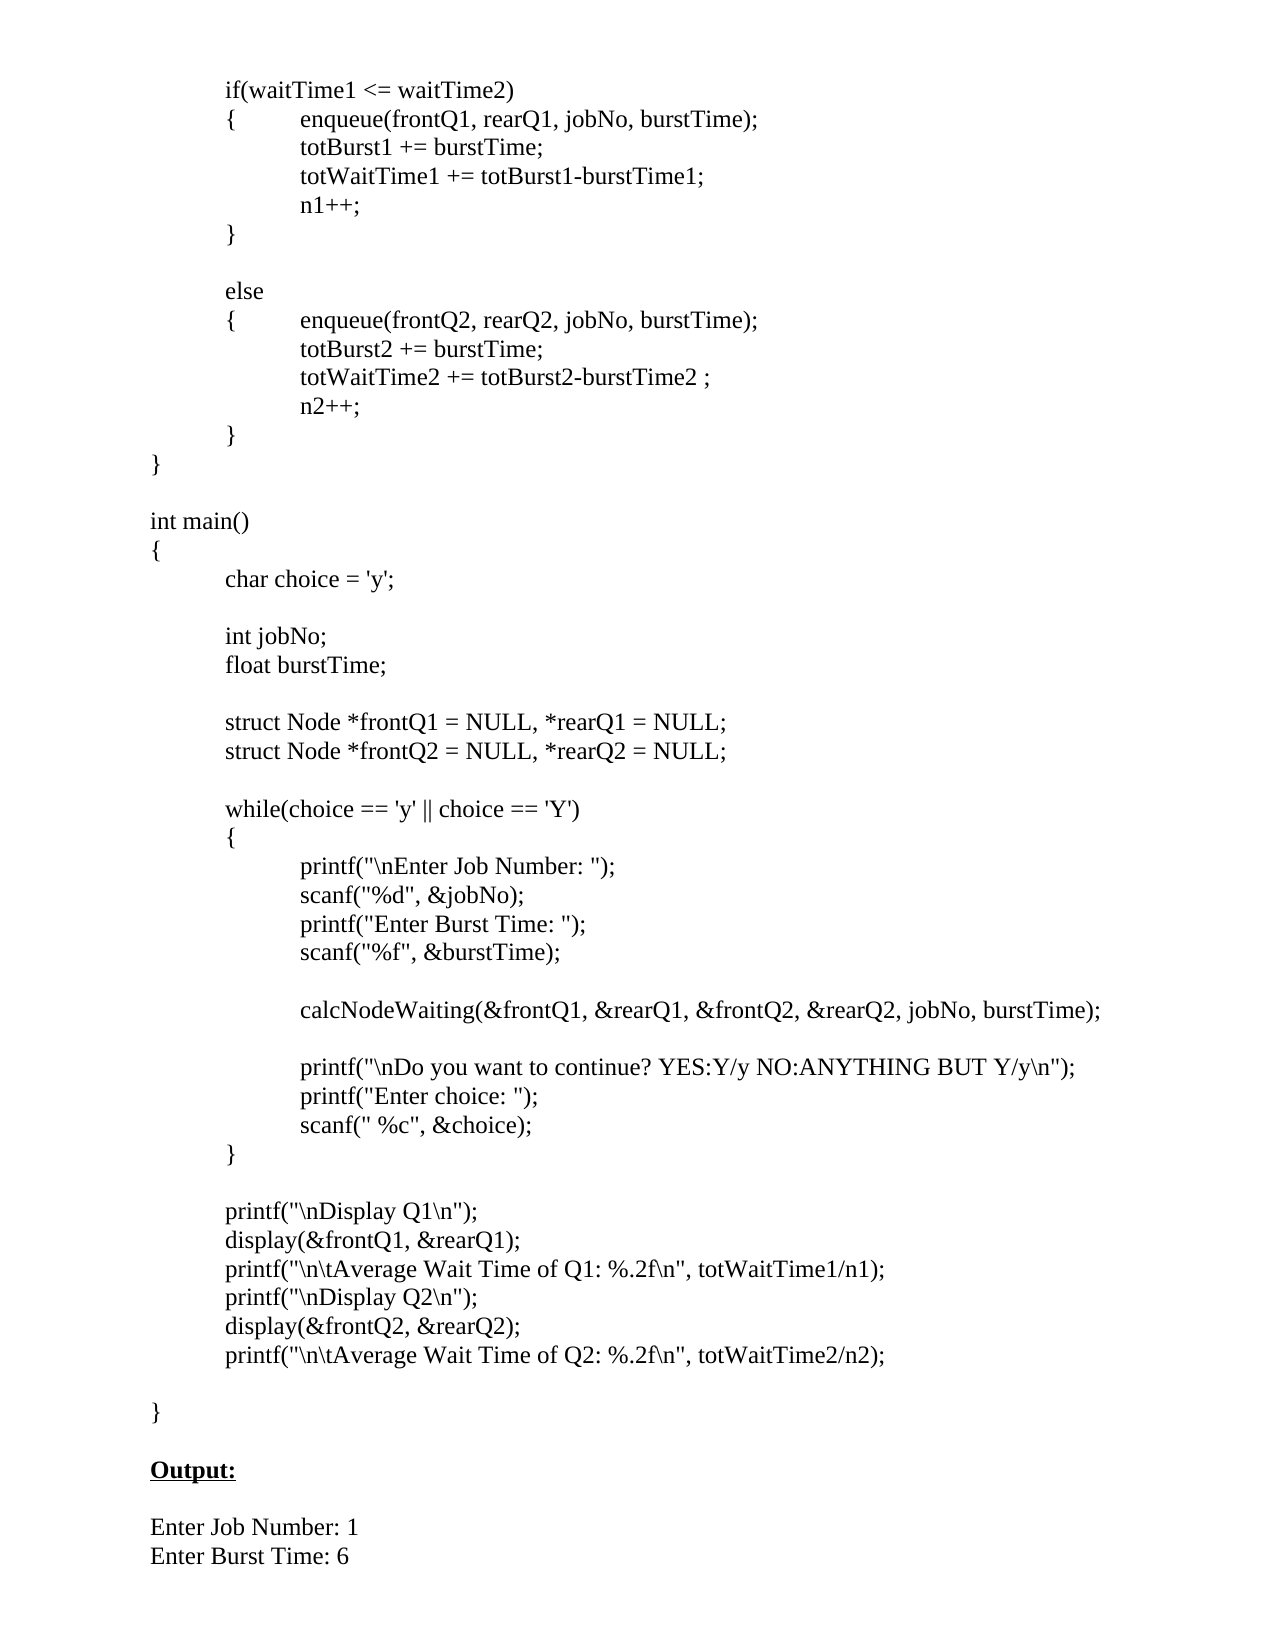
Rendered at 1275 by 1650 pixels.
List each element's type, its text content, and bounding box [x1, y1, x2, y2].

text printf("\nDisplay Q1\n"); [150, 1196, 1125, 1225]
text totWaitTime1 += totBurst1-burstTime1; [150, 161, 1125, 190]
text scanf("%d", &jobNo); [150, 880, 1125, 909]
text printf("\nDo you want to continue? YES:Y/y NO:ANYTHING BUT Y/y\n"); [150, 1052, 1125, 1081]
text display(&frontQ2, &rearQ2); [150, 1311, 1125, 1340]
text scanf("%f", &burstTime); [150, 937, 1125, 966]
text } [150, 420, 1125, 449]
text { [150, 822, 1125, 851]
text { [150, 535, 1125, 564]
text printf("\nEnter Job Number: "); [150, 851, 1125, 880]
text else [150, 276, 1125, 305]
text printf("\nDisplay Q2\n"); [150, 1282, 1125, 1311]
text printf("Enter Burst Time: "); [150, 909, 1125, 937]
text printf("\n\tAverage Wait Time of Q1: %.2f\n", totWaitTime1/n1); [150, 1254, 1125, 1282]
text float burstTime; [150, 650, 1125, 679]
text scanf(" %c", &choice); [150, 1110, 1125, 1139]
text struct Node *frontQ1 = NULL, *rearQ1 = NULL; [150, 707, 1125, 736]
text char choice = 'y'; [150, 564, 1125, 592]
text { enqueue(frontQ2, rearQ2, jobNo, burstTime); [150, 305, 1125, 334]
text struct Node *frontQ2 = NULL, *rearQ2 = NULL; [150, 736, 1125, 765]
text Enter Job Number: 1 [150, 1512, 1125, 1541]
text while(choice == 'y' || choice == 'Y') [150, 794, 1125, 822]
text } [150, 1139, 1125, 1167]
text calcNodeWaiting(&frontQ1, &rearQ1, &frontQ2, &rearQ2, jobNo, burstTime); [150, 995, 1125, 1024]
text totBurst1 += burstTime; [150, 132, 1125, 161]
text totWaitTime2 += totBurst2-burstTime2 ; [150, 362, 1125, 391]
text n1++; [150, 190, 1125, 219]
text int main() [150, 506, 1125, 535]
text { enqueue(frontQ1, rearQ1, jobNo, burstTime); [150, 104, 1125, 132]
text display(&frontQ1, &rearQ1); [150, 1225, 1125, 1254]
text Output: [150, 1455, 1125, 1484]
text } [150, 219, 1125, 247]
text if(waitTime1 <= waitTime2) [150, 75, 1125, 104]
text } [150, 1397, 1125, 1426]
text totBurst2 += burstTime; [150, 334, 1125, 362]
text Enter Burst Time: 6 [150, 1541, 1125, 1570]
text printf("\n\tAverage Wait Time of Q2: %.2f\n", totWaitTime2/n2); [150, 1340, 1125, 1369]
text } [150, 449, 1125, 477]
text int jobNo; [150, 621, 1125, 650]
text n2++; [150, 391, 1125, 420]
text printf("Enter choice: "); [150, 1081, 1125, 1110]
